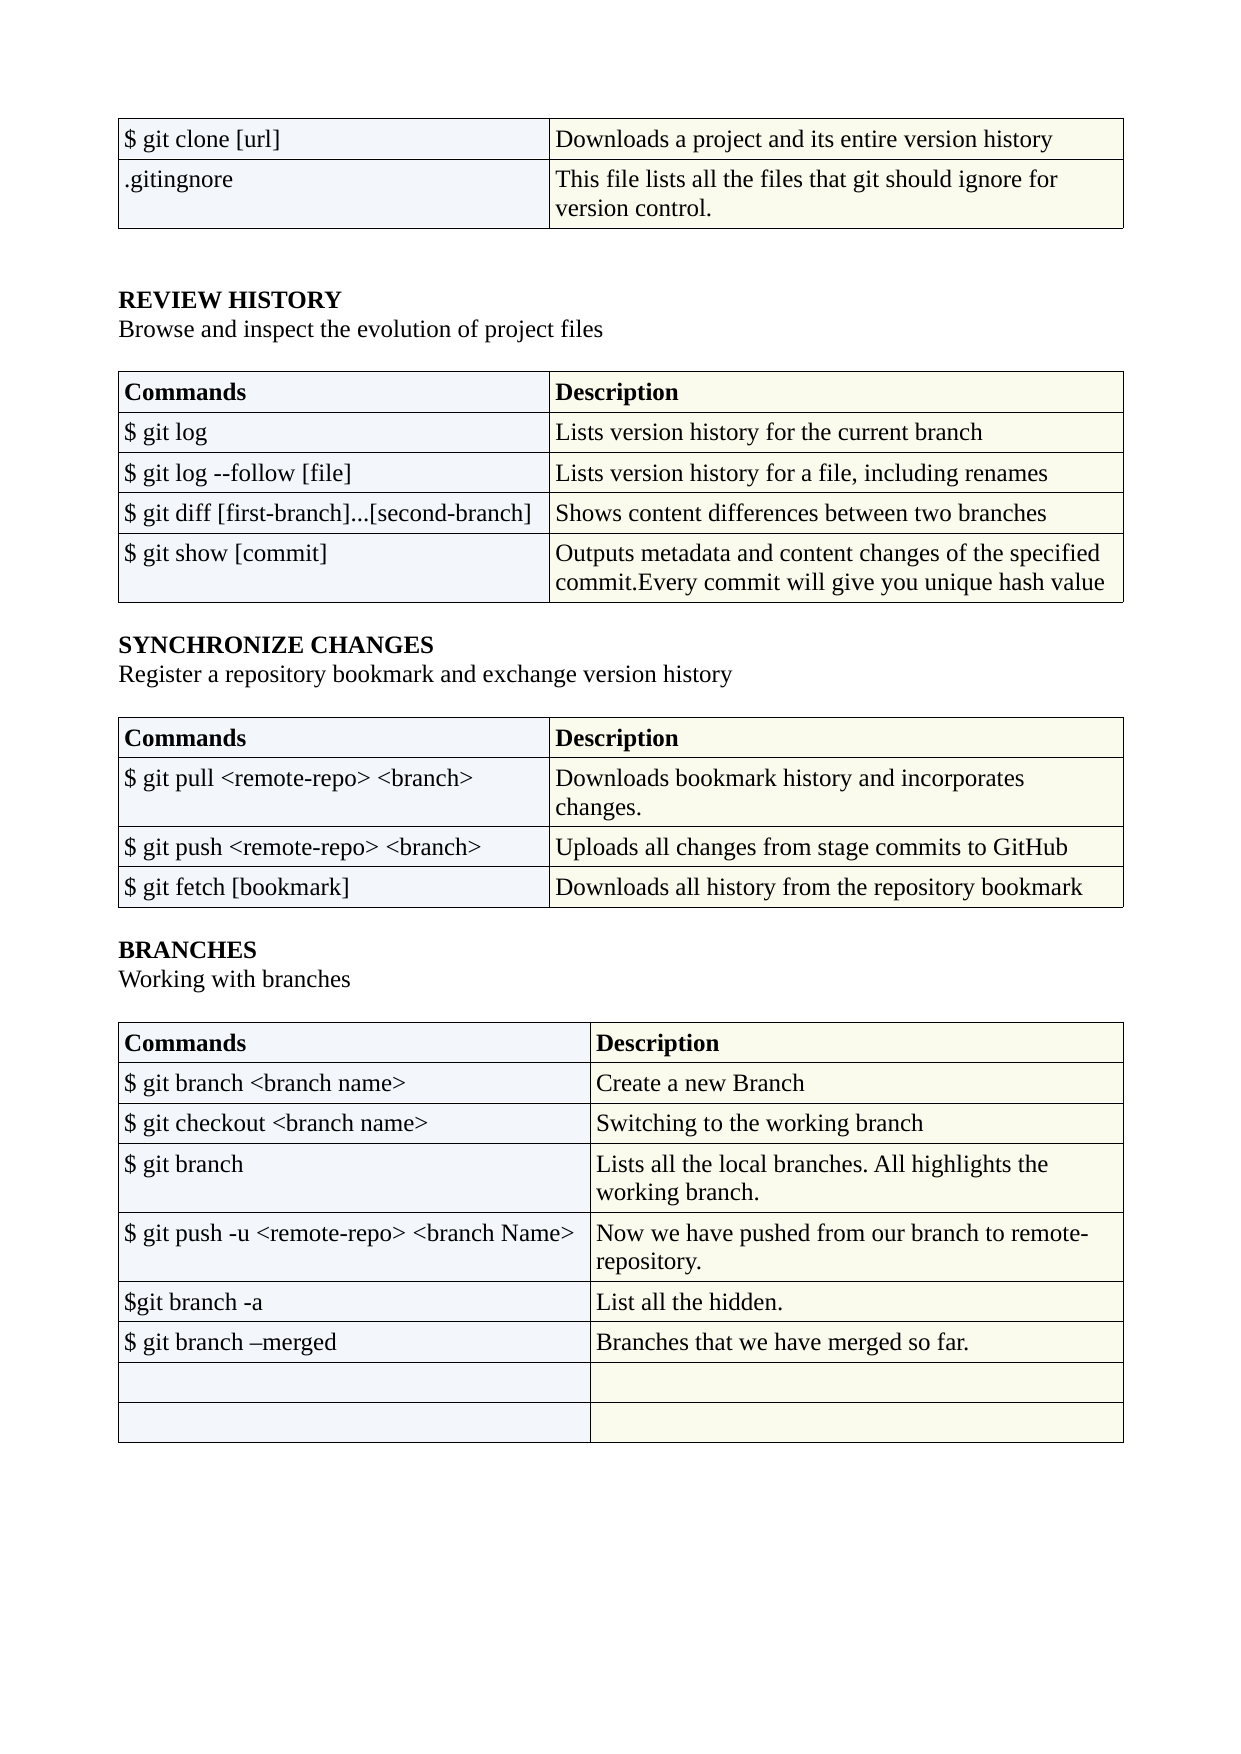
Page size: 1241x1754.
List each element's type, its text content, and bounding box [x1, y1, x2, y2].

text BRANCHES [118, 936, 1122, 964]
table_cell Shows content differences between two branches [550, 493, 1123, 533]
table_cell Downloads all history from the repository bookmark [550, 867, 1123, 907]
table_cell $ git branch –merged [119, 1322, 590, 1362]
table_cell $ git log --follow [file] [119, 453, 549, 492]
table_header Commands [119, 718, 549, 757]
table_cell Outputs metadata and content changes of the specified commit.Every commit will give you unique hash value [550, 534, 1123, 602]
table_cell Create a new Branch [591, 1063, 1123, 1102]
table_header Description [591, 1023, 1123, 1062]
table_cell Uploads all changes from stage commits to GitHub [550, 827, 1123, 866]
table_cell .gitingnore [119, 160, 549, 227]
table_cell $ git fetch [bookmark] [119, 867, 549, 907]
table_header Commands [119, 1023, 590, 1062]
table_cell $git branch -a [119, 1282, 590, 1321]
table_cell Switching to the working branch [591, 1104, 1123, 1143]
table_cell This file lists all the files that git should ignore for version control. [550, 160, 1123, 227]
table_header Description [550, 372, 1123, 412]
text Browse and inspect the evolution of project files [118, 314, 1122, 343]
table_cell $ git push -u <remote-repo> <branch Name> [119, 1213, 590, 1281]
table_cell $ git diff [first-branch]...[second-branch] [119, 493, 549, 533]
table_cell Lists version history for the current branch [550, 413, 1123, 452]
table_cell Downloads bookmark history and incorporates changes. [550, 758, 1123, 826]
table_cell Now we have pushed from our branch to remote-repository. [591, 1213, 1123, 1281]
table_cell [591, 1363, 1123, 1402]
table_cell [591, 1403, 1123, 1442]
table_cell $ git branch <branch name> [119, 1063, 590, 1102]
table_cell $ git clone [url] [119, 119, 549, 158]
table_header Description [550, 718, 1123, 757]
table_header Commands [119, 372, 549, 412]
table_cell $ git push <remote-repo> <branch> [119, 827, 549, 866]
table_cell $ git log [119, 413, 549, 452]
text REVIEW HISTORY [118, 285, 1122, 314]
text Working with branches [118, 964, 1122, 993]
table_cell Branches that we have merged so far. [591, 1322, 1123, 1362]
table_cell $ git branch [119, 1144, 590, 1212]
table_cell Lists all the local branches. All highlights the working branch. [591, 1144, 1123, 1212]
text Register a repository bookmark and exchange version history [118, 659, 1122, 688]
table_cell List all the hidden. [591, 1282, 1123, 1321]
text SYNCHRONIZE CHANGES [118, 631, 1122, 659]
table_cell $ git checkout <branch name> [119, 1104, 590, 1143]
table_cell $ git pull <remote-repo> <branch> [119, 758, 549, 826]
table_cell [119, 1363, 590, 1402]
table_cell $ git show [commit] [119, 534, 549, 602]
table_cell Downloads a project and its entire version history [550, 119, 1123, 158]
table_cell [119, 1403, 590, 1442]
table_cell Lists version history for a file, including renames [550, 453, 1123, 492]
